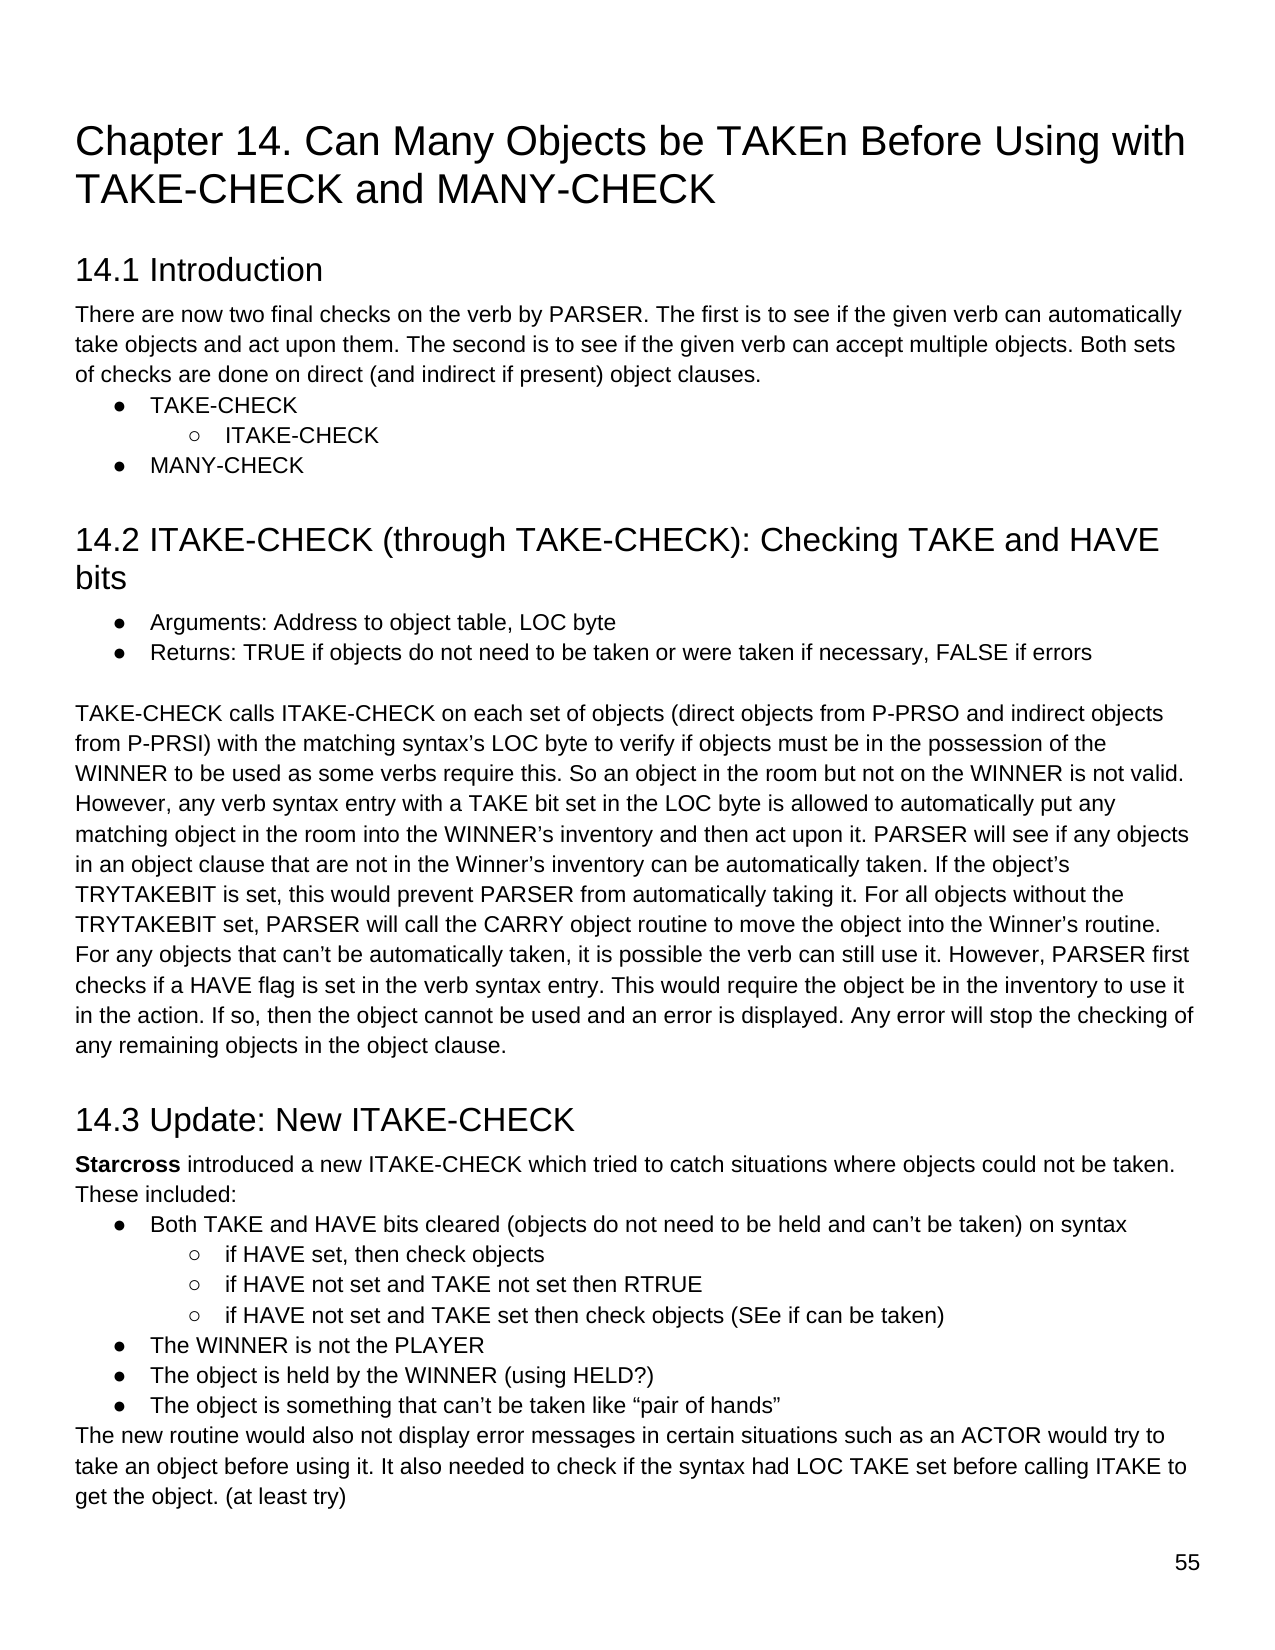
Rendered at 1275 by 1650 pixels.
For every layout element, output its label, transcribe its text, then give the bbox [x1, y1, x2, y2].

list Both TAKE and HAVE bits cleared (objects do not need to be held and can’t be taken) on syntax [112, 1211, 1200, 1237]
list Arguments: Address to object table, LOC byte [112, 609, 1200, 635]
text TAKE-CHECK calls ITAKE-CHECK on each set of objects (direct objects from P-PRSO and indirect objects from P-PRSI) with the matching syntax’s LOC byte to verify if objects must be in the possession of the WINNER to be used as some verbs require this. So an object in the room but not on the WINNER is not valid. However, any verb syntax entry with a TAKE bit set in the LOC byte is allowed to automatically put any matching object in the room into the WINNER’s inventory and then act upon it. PARSER will see if any objects in an object clause that are not in the Winner’s inventory can be automatically taken. If the object’s TRYTAKEBIT is set, this would prevent PARSER from automatically taking it. For all objects without the TRYTAKEBIT set, PARSER will call the CARRY object routine to move the object into the Winner’s routine. For any objects that can’t be automatically taken, it is possible the verb can still use it. However, PARSER first checks if a HAVE flag is set in the verb syntax entry. This would require the object be in the inventory to use it in the action. If so, then the object cannot be used and an error is displayed. Any error will stop the checking of any remaining objects in the object clause. [75, 700, 1200, 1058]
list if HAVE set, then check objects [187, 1241, 1200, 1268]
subtitle Chapter 14. Can Many Objects be TAKEn Before Using with TAKE-CHECK and MANY-CHECK [75, 117, 1200, 212]
list The WINNER is not the PLAYER [112, 1332, 1200, 1358]
list if HAVE not set and TAKE set then check objects (SEe if can be taken) [187, 1302, 1200, 1328]
list Returns: TRUE if objects do not need to be taken or were taken if necessary, FALSE if errors [112, 639, 1200, 666]
list The object is something that can’t be taken like “pair of hands” [112, 1392, 1200, 1419]
text Starcross introduced a new ITAKE-CHECK which tried to catch situations where objects could not be taken. These included: [75, 1151, 1200, 1207]
text The new routine would also not display error messages in certain situations such as an ACTOR would try to take an object before using it. It also needed to check if the syntax had LOC TAKE set before calling ITAKE to get the object. (at least try) [75, 1422, 1200, 1509]
subtitle 14.3 Update: New ITAKE-CHECK [75, 1100, 1200, 1138]
list TAKE-CHECK [112, 392, 1200, 418]
list if HAVE not set and TAKE not set then RTRUE [187, 1271, 1200, 1298]
list MANY-CHECK [112, 452, 1200, 478]
text There are now two final checks on the verb by PARSER. The first is to see if the given verb can automatically take objects and act upon them. The second is to see if the given verb can accept multiple objects. Both sets of checks are done on direct (and indirect if present) object clauses. [75, 301, 1200, 388]
list The object is held by the WINNER (using HELD?) [112, 1362, 1200, 1388]
list ITAKE-CHECK [187, 422, 1200, 448]
subtitle 14.1 Introduction [75, 250, 1200, 288]
subtitle 14.2 ITAKE-CHECK (through TAKE-CHECK): Checking TAKE and HAVE bits [75, 520, 1200, 597]
